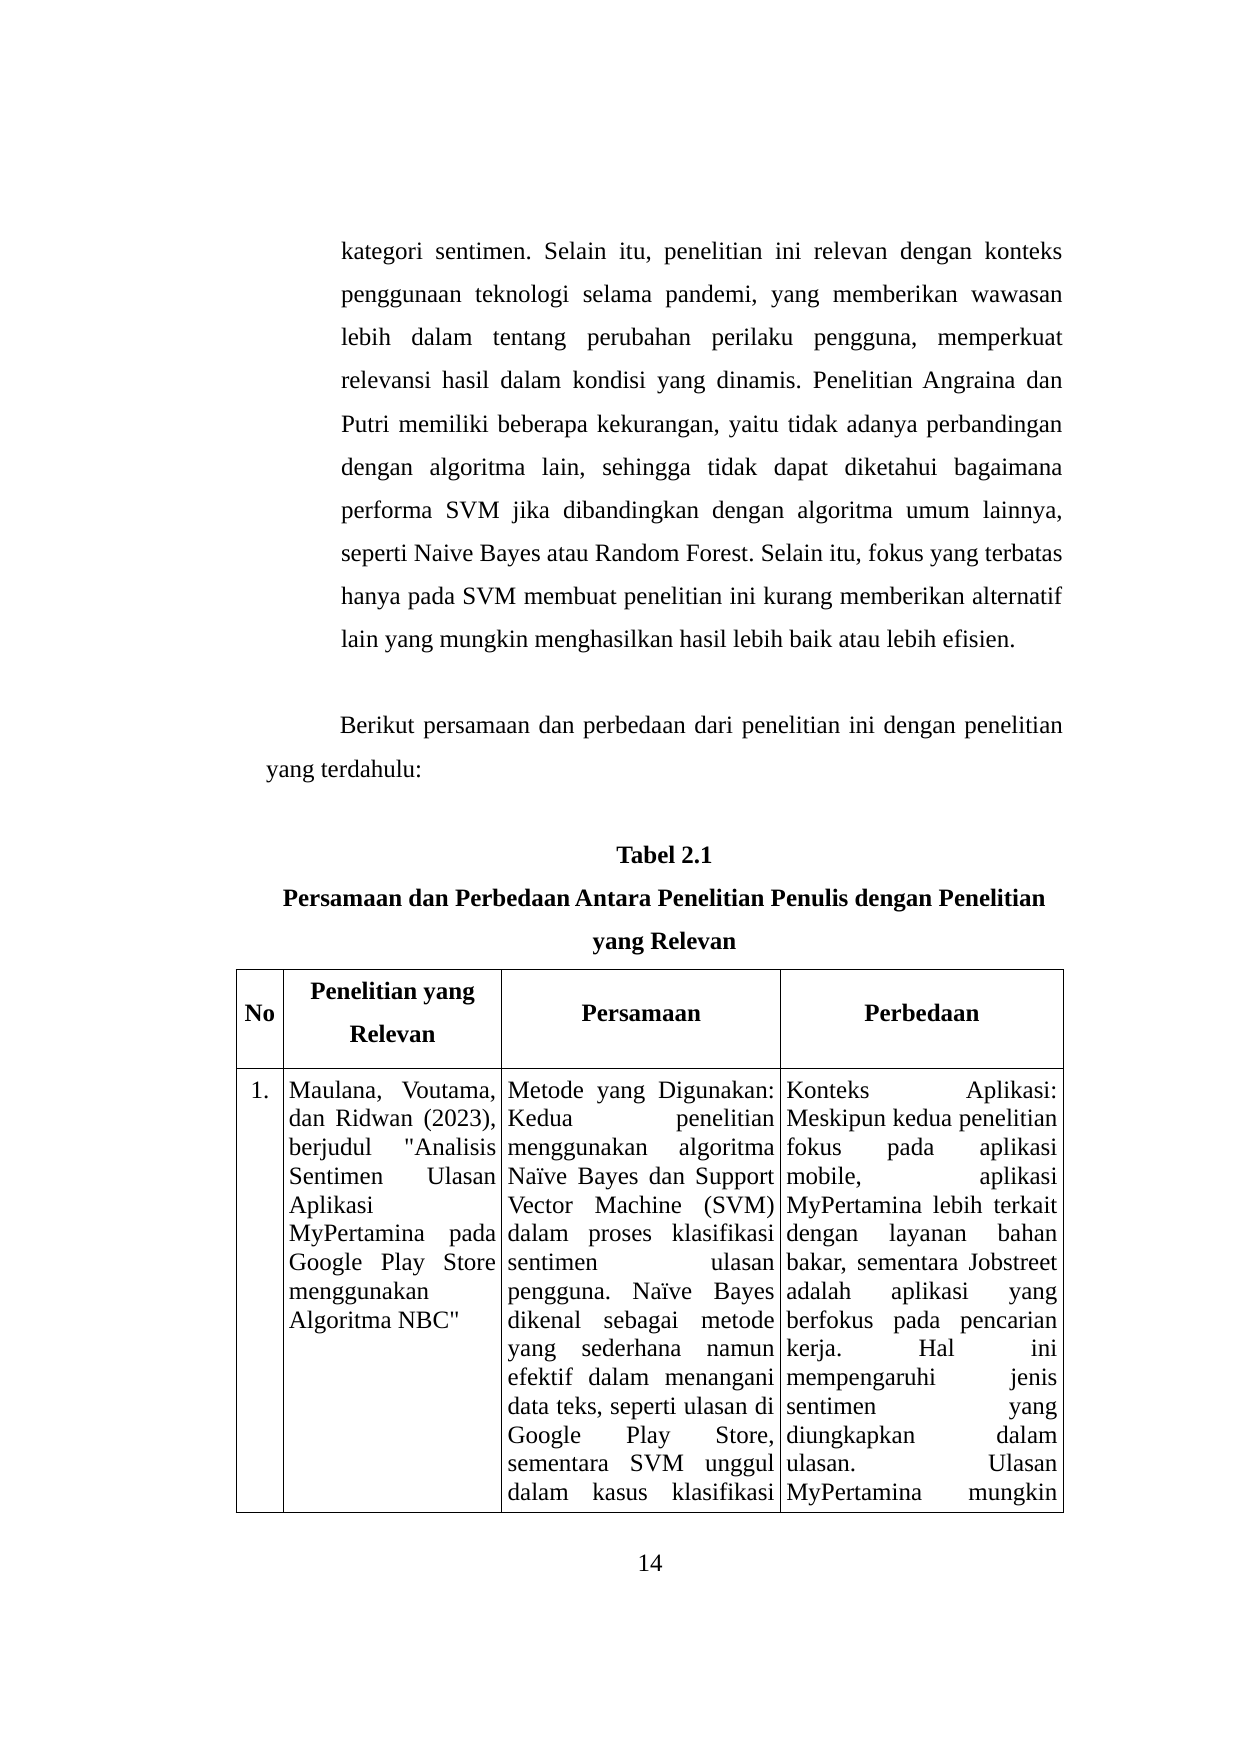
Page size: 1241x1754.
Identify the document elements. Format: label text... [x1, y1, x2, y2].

table_header Penelitian yang Relevan [284, 970, 501, 1068]
text Berikut persamaan dan perbedaan dari penelitian ini dengan penelitian yang terdahulu: [266, 711, 1063, 782]
table_cell Metode yang Digunakan: Kedua penelitian menggunakan algoritma Naïve Bayes dan Support Vector Machine (SVM) dalam proses klasifikasi sentimen ulasan pengguna. Naïve Bayes dikenal sebagai metode yang sederhana namun efektif dalam menangani data teks, seperti ulasan di Google Play Store, sementara SVM unggul dalam kasus klasifikasi [502, 1069, 780, 1512]
table_cell Konteks Aplikasi: Meskipun kedua penelitian fokus pada aplikasi mobile, aplikasi MyPertamina lebih terkait dengan layanan bahan bakar, sementara Jobstreet adalah aplikasi yang berfokus pada pencarian kerja. Hal ini mempengaruhi jenis sentimen yang diungkapkan dalam ulasan. Ulasan MyPertamina mungkin [781, 1069, 1063, 1512]
table_cell 1. [237, 1069, 283, 1512]
table_cell Maulana, Voutama, dan Ridwan (2023), berjudul "Analisis Sentimen Ulasan Aplikasi MyPertamina pada Google Play Store menggunakan Algoritma NBC" [284, 1069, 501, 1512]
text Tabel 2.1 [266, 840, 1063, 869]
table_header Perbedaan [781, 970, 1063, 1068]
table_header No [237, 970, 283, 1068]
table_header Persamaan [502, 970, 780, 1068]
text Persamaan dan Perbedaan Antara Penelitian Penulis dengan Penelitian yang Relevan [266, 883, 1063, 955]
list kategori sentimen. Selain itu, penelitian ini relevan dengan konteks penggunaan teknologi selama pandemi, yang memberikan wawasan lebih dalam tentang perubahan perilaku pengguna, memperkuat relevansi hasil dalam kondisi yang dinamis. Penelitian Angraina dan Putri memiliki beberapa kekurangan, yaitu tidak adanya perbandingan dengan algoritma lain, sehingga tidak dapat diketahui bagaimana performa SVM jika dibandingkan dengan algoritma umum lainnya, seperti Naive Bayes atau Random Forest. Selain itu, fokus yang terbatas hanya pada SVM membuat penelitian ini kurang memberikan alternatif lain yang mungkin menghasilkan hasil lebih baik atau lebih efisien. [303, 236, 1063, 653]
